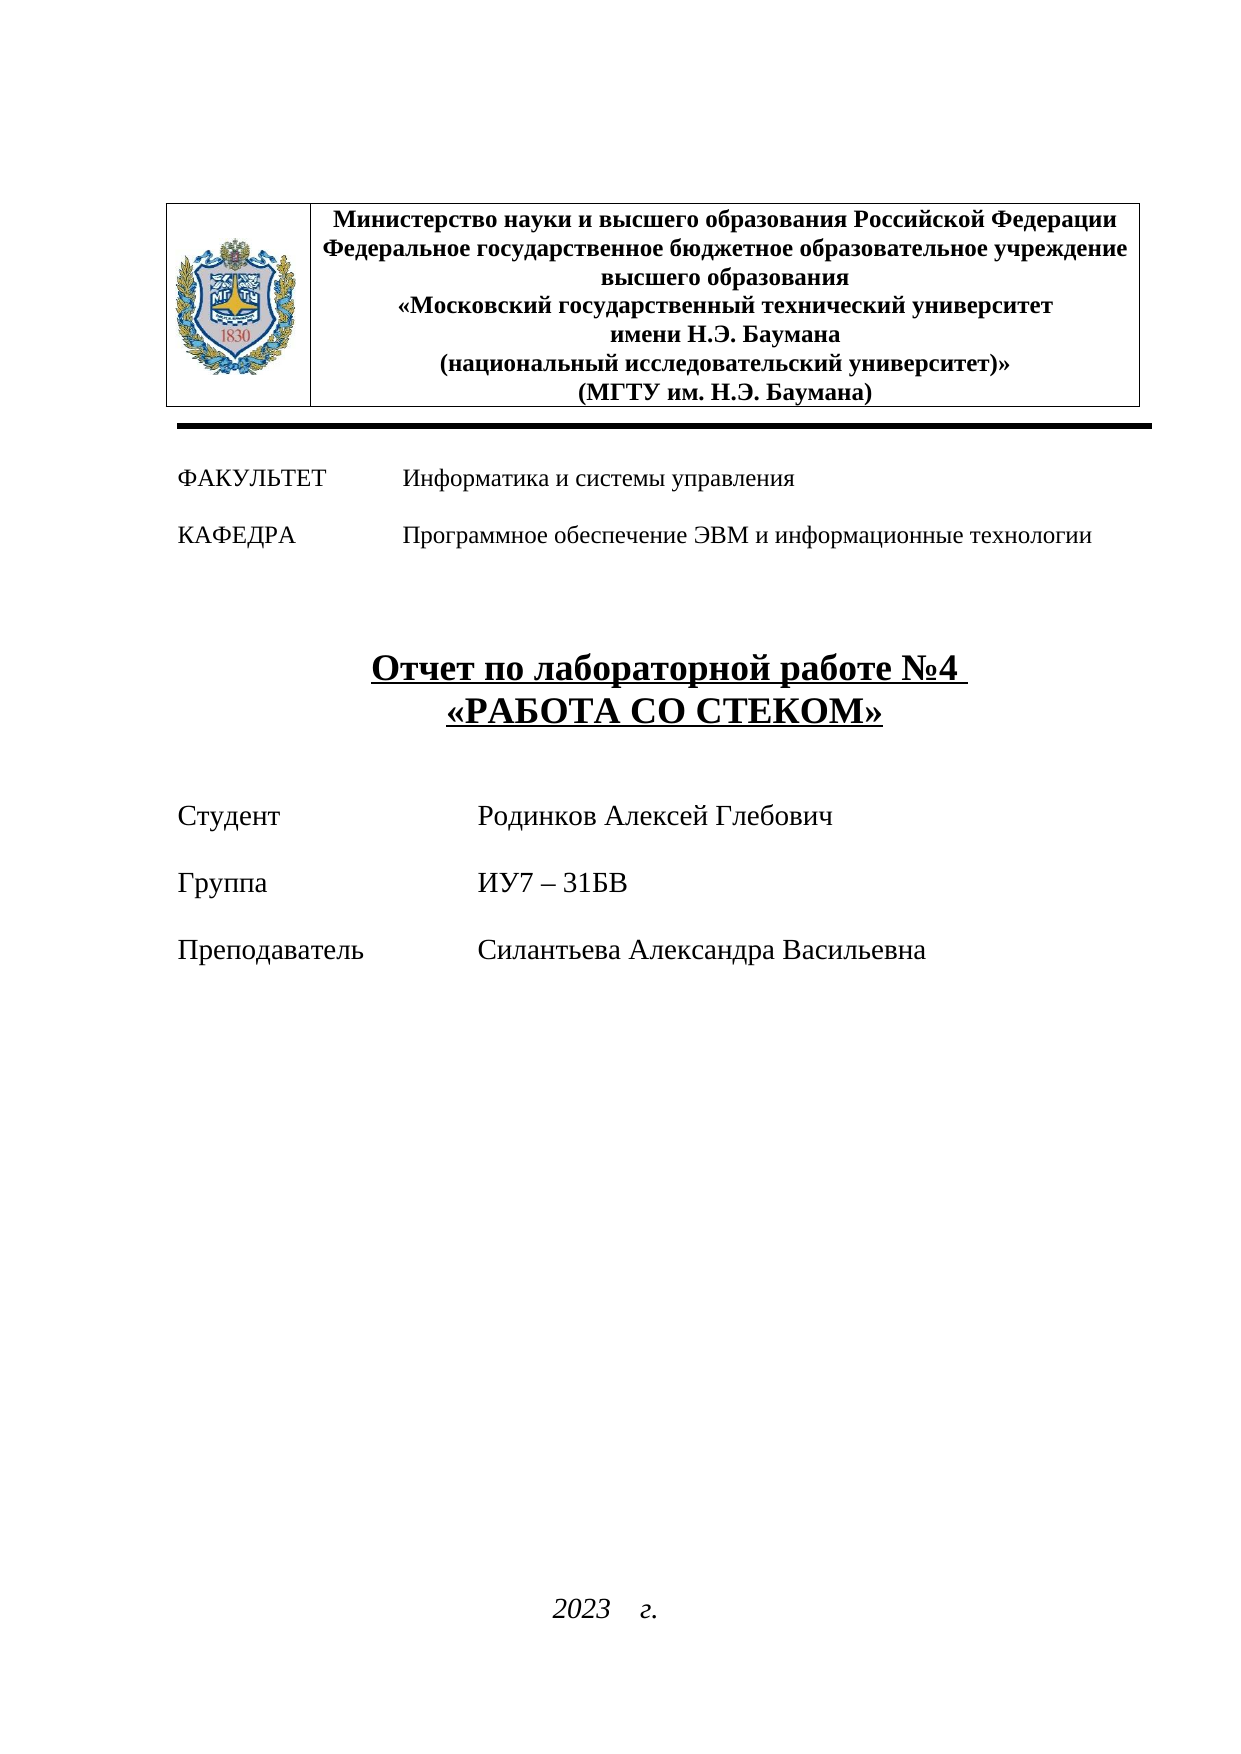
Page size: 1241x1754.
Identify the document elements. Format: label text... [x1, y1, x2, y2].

table_header Министерство науки и высшего образования Российской Федерации Федеральное государственное бюджетное образовательное учреждение высшего образования «Московский государственный технический университет имени Н.Э. Баумана (национальный исследовательский университет)» (МГТУ им. Н.Э. Баумана) [311, 204, 1139, 406]
text Студент Родинков Алексей Глебович [177, 798, 1152, 832]
text КАФЕДРА Программное обеспечение ЭВМ и информационные технологии [177, 520, 1152, 549]
picture [175, 238, 296, 375]
text «РАБОТА СО СТЕКОМ» [177, 688, 1152, 731]
text 2023 г. [477, 1591, 1152, 1624]
text Группа ИУ7 – 31БВ [177, 865, 1152, 899]
text Отчет по лабораторной работе №4 [177, 645, 1152, 688]
text Преподаватель Силантьева Александра Васильевна [177, 932, 1152, 966]
text ФАКУЛЬТЕТ Информатика и системы управления [177, 463, 1152, 492]
table_header [167, 204, 310, 406]
